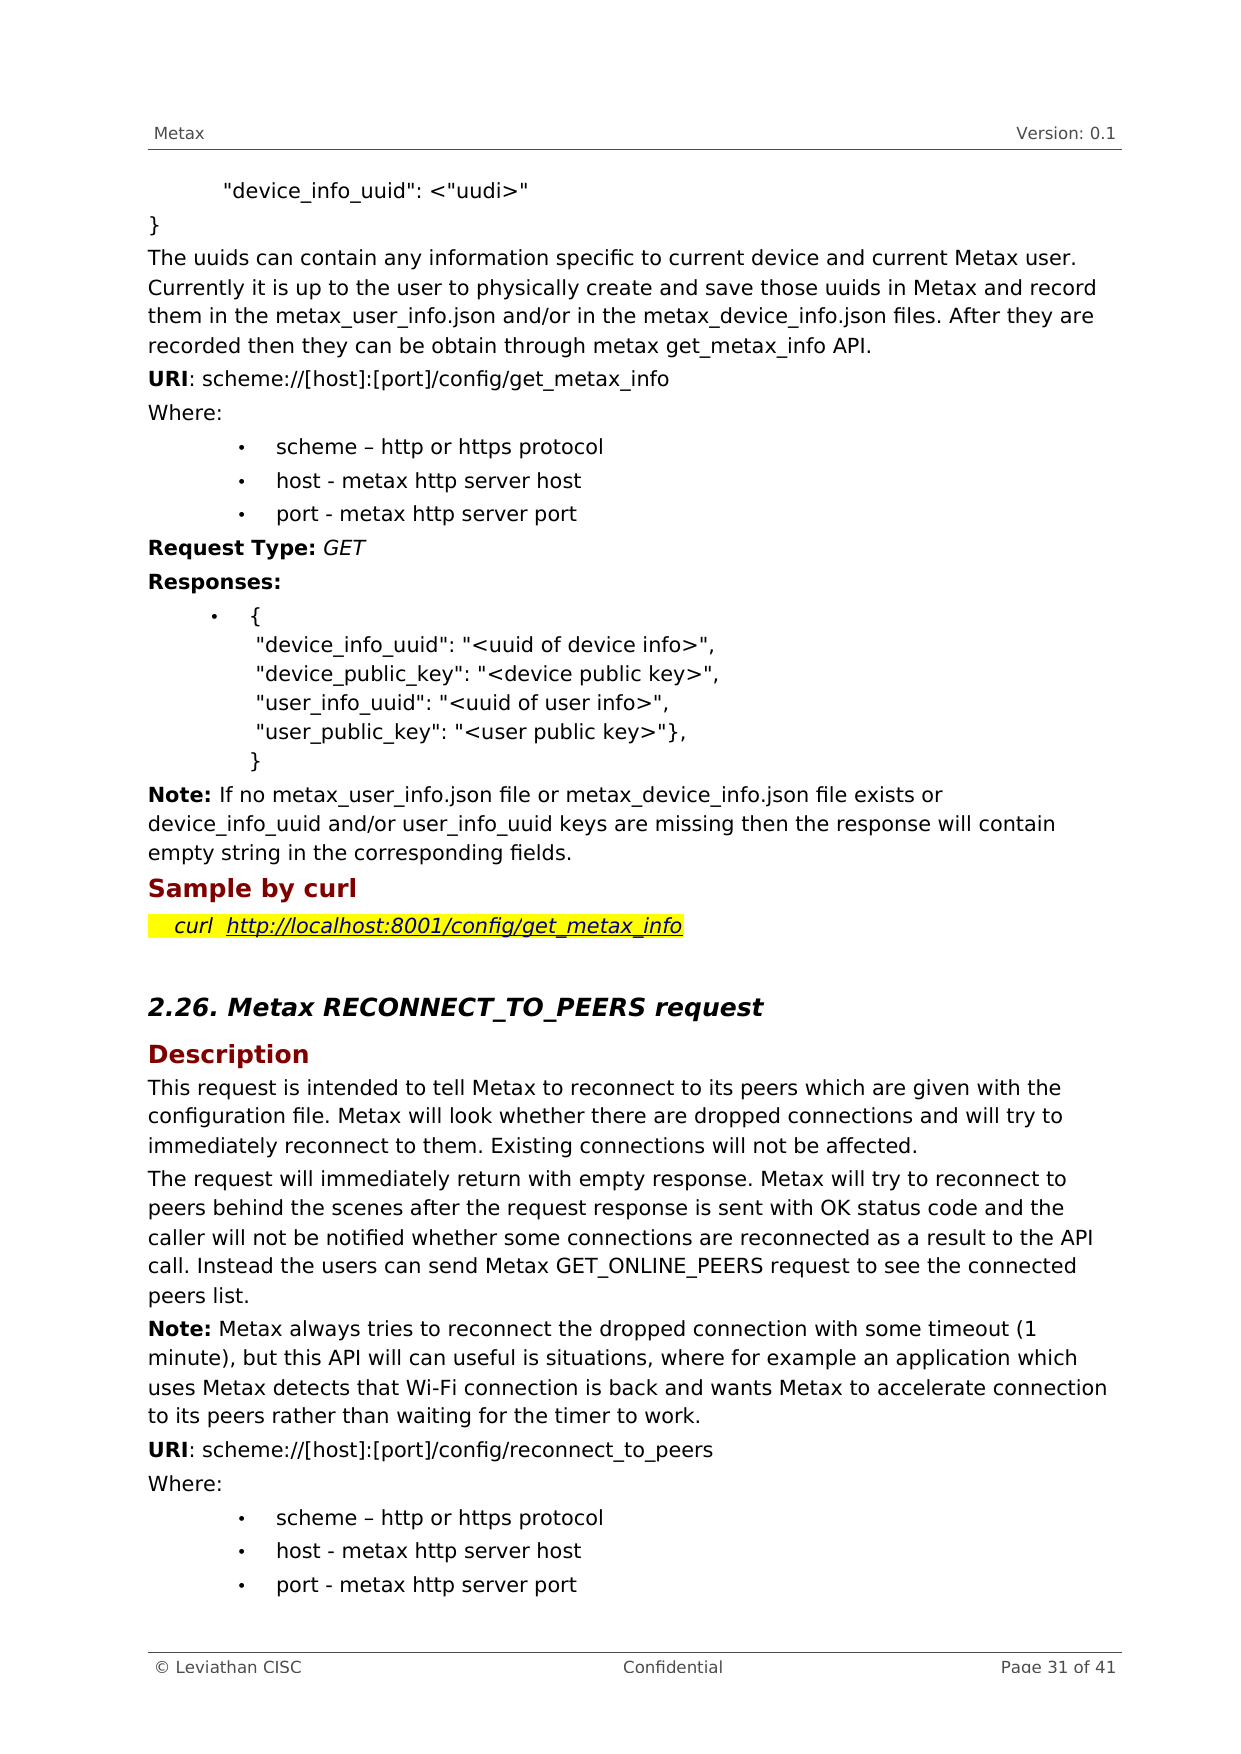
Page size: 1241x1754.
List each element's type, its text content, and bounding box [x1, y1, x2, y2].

text } [148, 213, 1122, 237]
text The request will immediately return with empty response. Metax will try to reconnect to peers behind the scenes after the request response is sent with OK status code and the caller will not be notified whether some connections are reconnected as a result to the API call. Instead the users can send Metax GET_ONLINE_PEERS request to see the connected peers list. [148, 1167, 1122, 1308]
text Where: [148, 401, 1122, 425]
text "device_info_uuid": <"uudi>" [148, 179, 1122, 203]
text Where: [148, 1472, 1122, 1496]
subtitle Description [148, 1040, 1122, 1069]
text Note: If no metax_user_info.json file or metax_device_info.json file exists or device_info_uuid and/or user_info_uuid keys are missing then the response will contain empty string in the corresponding fields. [148, 783, 1122, 865]
text The uuids can contain any information specific to current device and current Metax user. Currently it is up to the user to physically create and save those uuids in Metax and record them in the metax_user_info.json and/or in the metax_device_info.json files. After they are recorded then they can be obtain through metax get_metax_info API. [148, 246, 1122, 358]
text URI: scheme://[host]:[port]/config/reconnect_to_peers [148, 1438, 1122, 1463]
text Request Type: GET [148, 536, 1122, 560]
text URI: scheme://[host]:[port]/config/get_metax_info [148, 367, 1122, 392]
text This request is intended to tell Metax to reconnect to its peers which are given with the configuration file. Metax will look whether there are dropped connections and will try to immediately reconnect to them. Existing connections will not be affected. [148, 1076, 1122, 1158]
text Sample by curl [148, 874, 1122, 904]
list host - metax http server host [238, 1539, 1122, 1564]
list port - metax http server port [238, 502, 1122, 527]
list scheme – http or https protocol [238, 1506, 1122, 1530]
list port - metax http server port [238, 1573, 1122, 1598]
text Responses: [148, 570, 1122, 594]
list scheme – http or https protocol [238, 435, 1122, 459]
subtitle Metax RECONNECT_TO_PEERS request [148, 993, 1122, 1023]
text curl http://localhost:8001/config/get_metax_info [148, 914, 1122, 938]
text Note: Metax always tries to reconnect the dropped connection with some timeout (1 minute), but this API will can useful is situations, where for example an application which uses Metax detects that Wi-Fi connection is back and wants Metax to accelerate connection to its peers rather than waiting for the timer to work. [148, 1317, 1122, 1429]
list host - metax http server host [238, 469, 1122, 493]
list { "device_info_uuid": "<uuid of device info>", "device_public_key": "<device public key>", "user_info_uuid": "<uuid of user info>", "user_public_key": "<user public key>"}, } [211, 604, 1122, 773]
